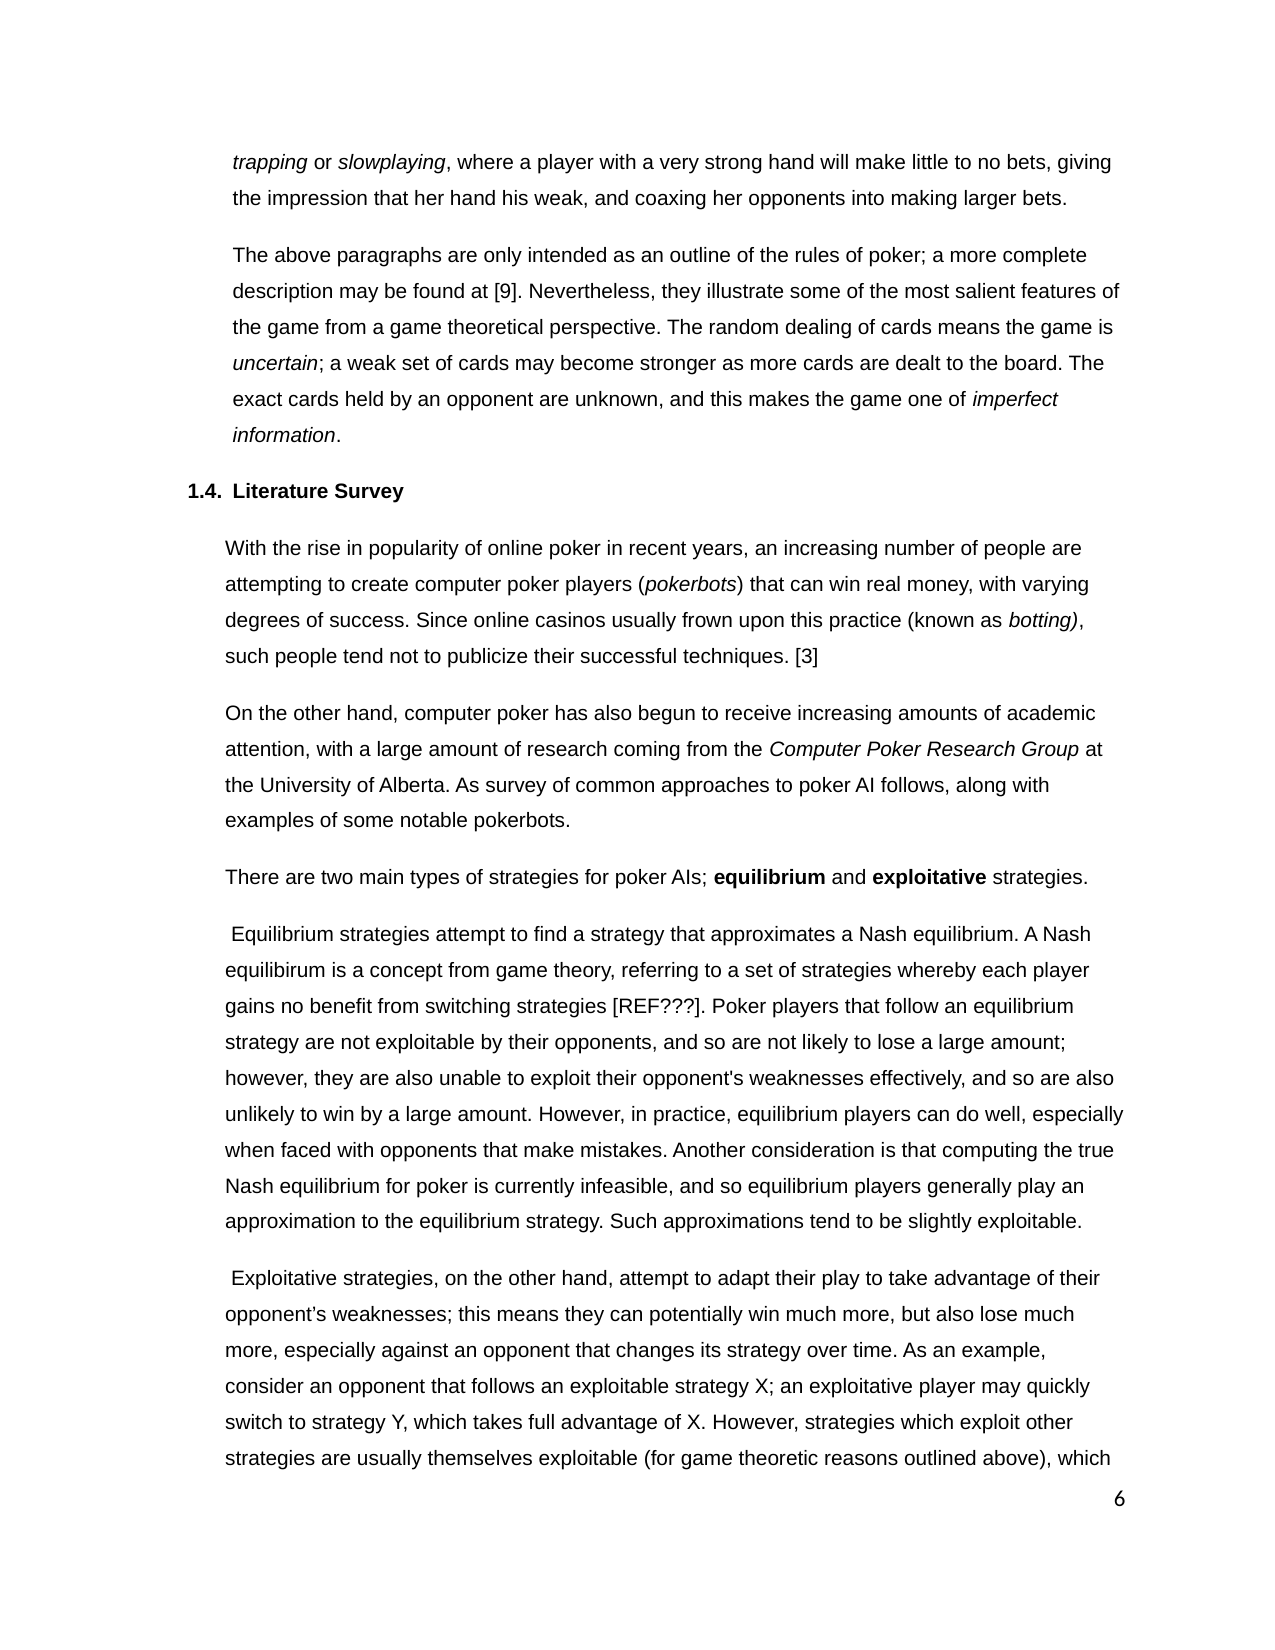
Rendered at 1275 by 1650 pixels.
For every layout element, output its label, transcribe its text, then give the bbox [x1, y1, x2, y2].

text There are two main types of strategies for poker AIs; equilibrium and exploitative strategies. [225, 865, 1125, 889]
list Literature Survey [187, 479, 1125, 503]
text With the rise in popularity of online poker in recent years, an increasing number of people are attempting to create computer poker players (pokerbots) that can win real money, with varying degrees of success. Since online casinos usually frown upon this practice (known as botting), such people tend not to publicize their successful techniques. [3] [225, 536, 1125, 668]
text Equilibrium strategies attempt to find a strategy that approximates a Nash equilibrium. A Nash equilibirum is a concept from game theory, referring to a set of strategies whereby each player gains no benefit from switching strategies [REF???]. Poker players that follow an equilibrium strategy are not exploitable by their opponents, and so are not likely to lose a large amount; however, they are also unable to exploit their opponent's weaknesses effectively, and so are also unlikely to win by a large amount. However, in practice, equilibrium players can do well, especially when faced with opponents that make mistakes. Another consideration is that computing the true Nash equilibrium for poker is currently infeasible, and so equilibrium players generally play an approximation to the equilibrium strategy. Such approximations tend to be slightly exploitable. [225, 922, 1125, 1233]
list The above paragraphs are only intended as an outline of the rules of poker; a more complete description may be found at [9]. Nevertheless, they illustrate some of the most salient features of the game from a game theoretical perspective. The random dealing of cards means the game is uncertain; a weak set of cards may become stronger as more cards are dealt to the board. The exact cards held by an opponent are unknown, and this makes the game one of imperfect information. [187, 243, 1125, 446]
text On the other hand, computer poker has also begun to receive increasing amounts of academic attention, with a large amount of research coming from the Computer Poker Research Group at the University of Alberta. As survey of common approaches to poker AI follows, along with examples of some notable pokerbots. [225, 701, 1125, 832]
text Exploitative strategies, on the other hand, attempt to adapt their play to take advantage of their opponent’s weaknesses; this means they can potentially win much more, but also lose much more, especially against an opponent that changes its strategy over time. As an example, consider an opponent that follows an exploitable strategy X; an exploitative player may quickly switch to strategy Y, which takes full advantage of X. However, strategies which exploit other strategies are usually themselves exploitable (for game theoretic reasons outlined above), which [225, 1266, 1125, 1470]
list trapping or slowplaying, where a player with a very strong hand will make little to no bets, giving the impression that her hand his weak, and coaxing her opponents into making larger bets. [187, 150, 1125, 210]
